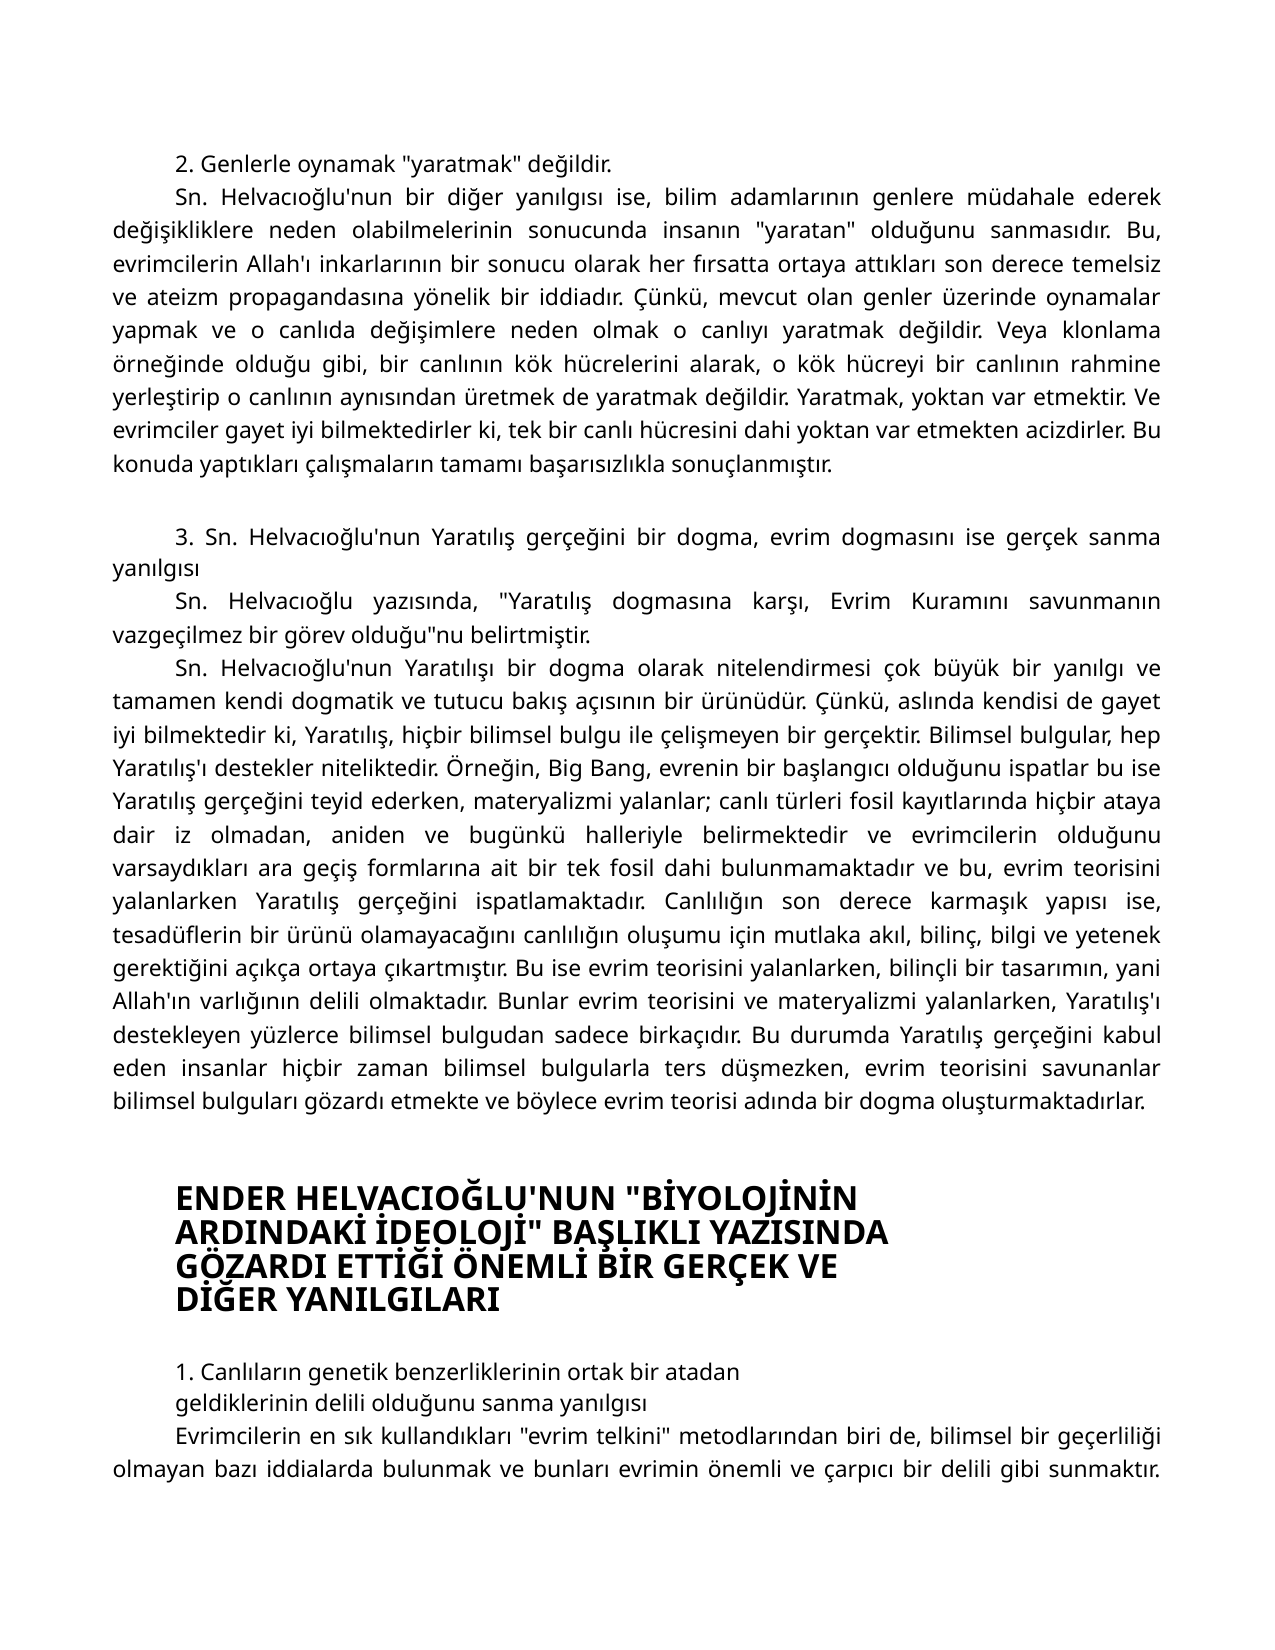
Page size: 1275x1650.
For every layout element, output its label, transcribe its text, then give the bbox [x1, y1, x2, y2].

text geldiklerinin delili olduğunu sanma yanılgısı [112, 1387, 1162, 1418]
subtitle ENDER HELVACIOĞLU'NUN "BİYOLOJİNİN [112, 1187, 770, 1217]
text Sn. Helvacıoğlu'nun Yaratılışı bir dogma olarak nitelendirmesi çok büyük bir yanılgı ve tamamen kendi dogmatik ve tutucu bakış açısının bir ürünüdür. Çünkü, aslında kendisi de gayet iyi bilmektedir ki, Yaratılış, hiçbir bilimsel bulgu ile çelişmeyen bir gerçektir. Bilimsel bulgular, hep Yaratılış'ı destekler niteliktedir. Örneğin, Big Bang, evrenin bir başlangıcı olduğunu ispatlar bu ise Yaratılış gerçeğini teyid ederken, materyalizmi yalanlar; canlı türleri fosil kayıtlarında hiçbir ataya dair iz olmadan, aniden ve bugünkü halleriyle belirmektedir ve evrimcilerin olduğunu varsaydıkları ara geçiş formlarına ait bir tek fosil dahi bulunmamaktadır ve bu, evrim teorisini yalanlarken Yaratılış gerçeğini ispatlamaktadır. Canlılığın son derece karmaşık yapısı ise, tesadüflerin bir ürünü olamayacağını canlılığın oluşumu için mutlaka akıl, bilinç, bilgi ve yetenek gerektiğini açıkça ortaya çıkartmıştır. Bu ise evrim teorisini yalanlarken, bilinçli bir tasarımın, yani Allah'ın varlığının delili olmaktadır. Bunlar evrim teorisini ve materyalizmi yalanlarken, Yaratılış'ı destekleyen yüzlerce bilimsel bulgudan sadece birkaçıdır. Bu durumda Yaratılış gerçeğini kabul eden insanlar hiçbir zaman bilimsel bulgularla ters düşmezken, evrim teorisini savunanlar bilimsel bulguları gözardı etmekte ve böylece evrim teorisi adında bir dogma oluşturmaktadırlar. [112, 650, 1162, 1116]
text 3. Sn. Helvacıoğlu'nun Yaratılış gerçeğini bir dogma, evrim dogmasını ise gerçek sanma yanılgısı [112, 521, 1162, 583]
text Sn. Helvacıoğlu yazısında, "Yaratılış dogmasına karşı, Evrim Kuramını savunmanın vazgeçilmez bir görev olduğu"nu belirtmiştir. [112, 583, 1162, 650]
subtitle ARDINDAKİ İDEOLOJİ" BAŞLIKLI YAZISINDA [507, 1221, 608, 1250]
text Evrimcilerin en sık kullandıkları "evrim telkini" metodlarından biri de, bilimsel bir geçerliliği olmayan bazı iddialarda bulunmak ve bunları evrimin önemli ve çarpıcı bir delili gibi sunmaktır. [112, 1418, 1162, 1484]
subtitle ARDINDAKİ İDEOLOJİ" BAŞLIKLI YAZISINDA [112, 1221, 505, 1250]
subtitle DİĞER YANILGILARI [112, 1288, 1162, 1318]
text 2. Genlerle oynamak "yaratmak" değildir. [112, 148, 1162, 179]
subtitle GÖZARDI ETTİĞİ ÖNEMLİ BİR GERÇEK VE [112, 1255, 739, 1284]
text Sn. Helvacıoğlu'nun bir diğer yanılgısı ise, bilim adamlarının genlere müdahale ederek değişikliklere neden olabilmelerinin sonucunda insanın "yaratan" olduğunu sanmasıdır. Bu, evrimcilerin Allah'ı inkarlarının bir sonucu olarak her fırsatta ortaya attıkları son derece temelsiz ve ateizm propagandasına yönelik bir iddiadır. Çünkü, mevcut olan genler üzerinde oynamalar yapmak ve o canlıda değişimlere neden olmak o canlıyı yaratmak değildir. Veya klonlama örneğinde olduğu gibi, bir canlının kök hücrelerini alarak, o kök hücreyi bir canlının rahmine yerleştirip o canlının aynısından üretmek de yaratmak değildir. Yaratmak, yoktan var etmektir. Ve evrimciler gayet iyi bilmektedirler ki, tek bir canlı hücresini dahi yoktan var etmekten acizdirler. Bu konuda yaptıkları çalışmaların tamamı başarısızlıkla sonuçlanmıştır. [112, 179, 1162, 479]
subtitle GÖZARDI ETTİĞİ ÖNEMLİ BİR GERÇEK VE [734, 1255, 1162, 1284]
subtitle ARDINDAKİ İDEOLOJİ" BAŞLIKLI YAZISINDA [603, 1221, 1162, 1250]
text 1. Canlıların genetik benzerliklerinin ortak bir atadan [112, 1355, 1162, 1387]
subtitle ENDER HELVACIOĞLU'NUN "BİYOLOJİNİN [771, 1187, 1162, 1217]
